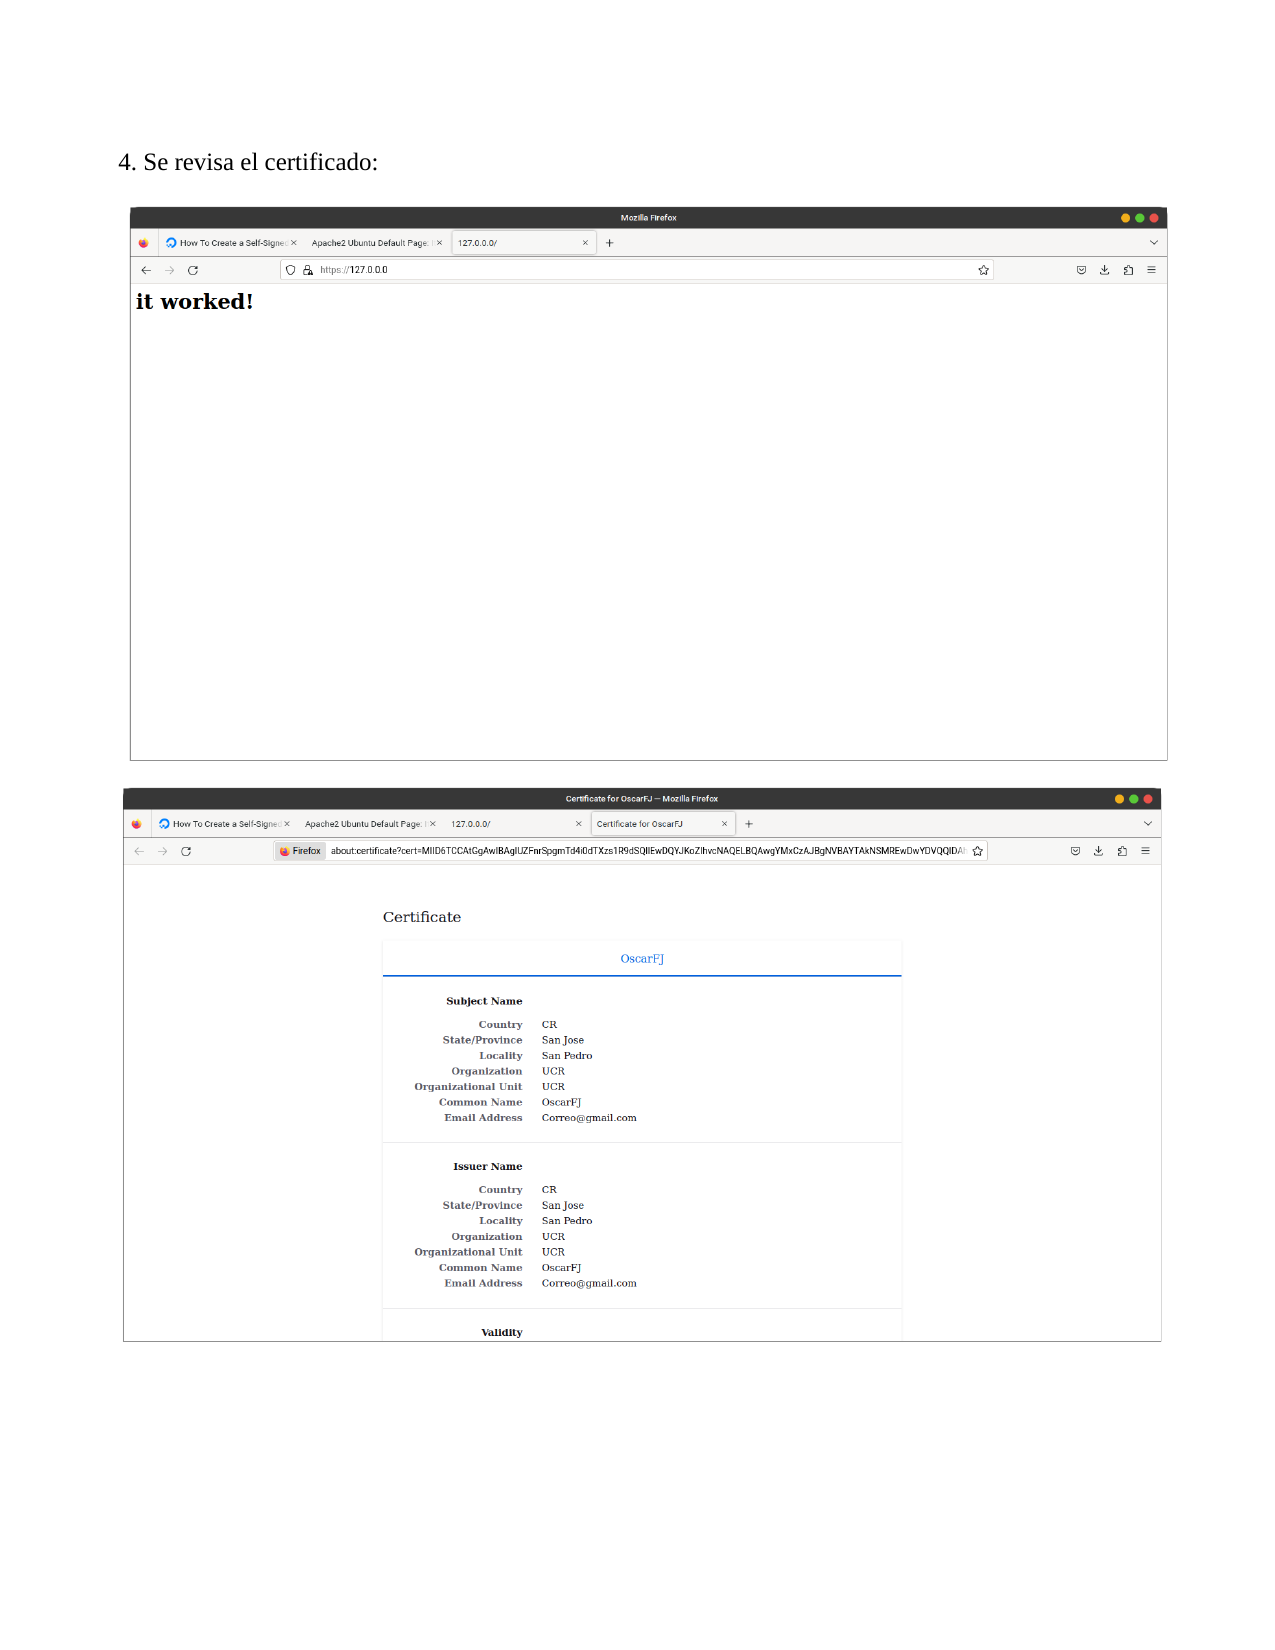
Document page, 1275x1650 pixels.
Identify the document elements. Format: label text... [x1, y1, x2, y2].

picture [122, 787, 1162, 1342]
picture [129, 206, 1168, 761]
text 4. Se revisa el certificado: [118, 147, 1157, 176]
